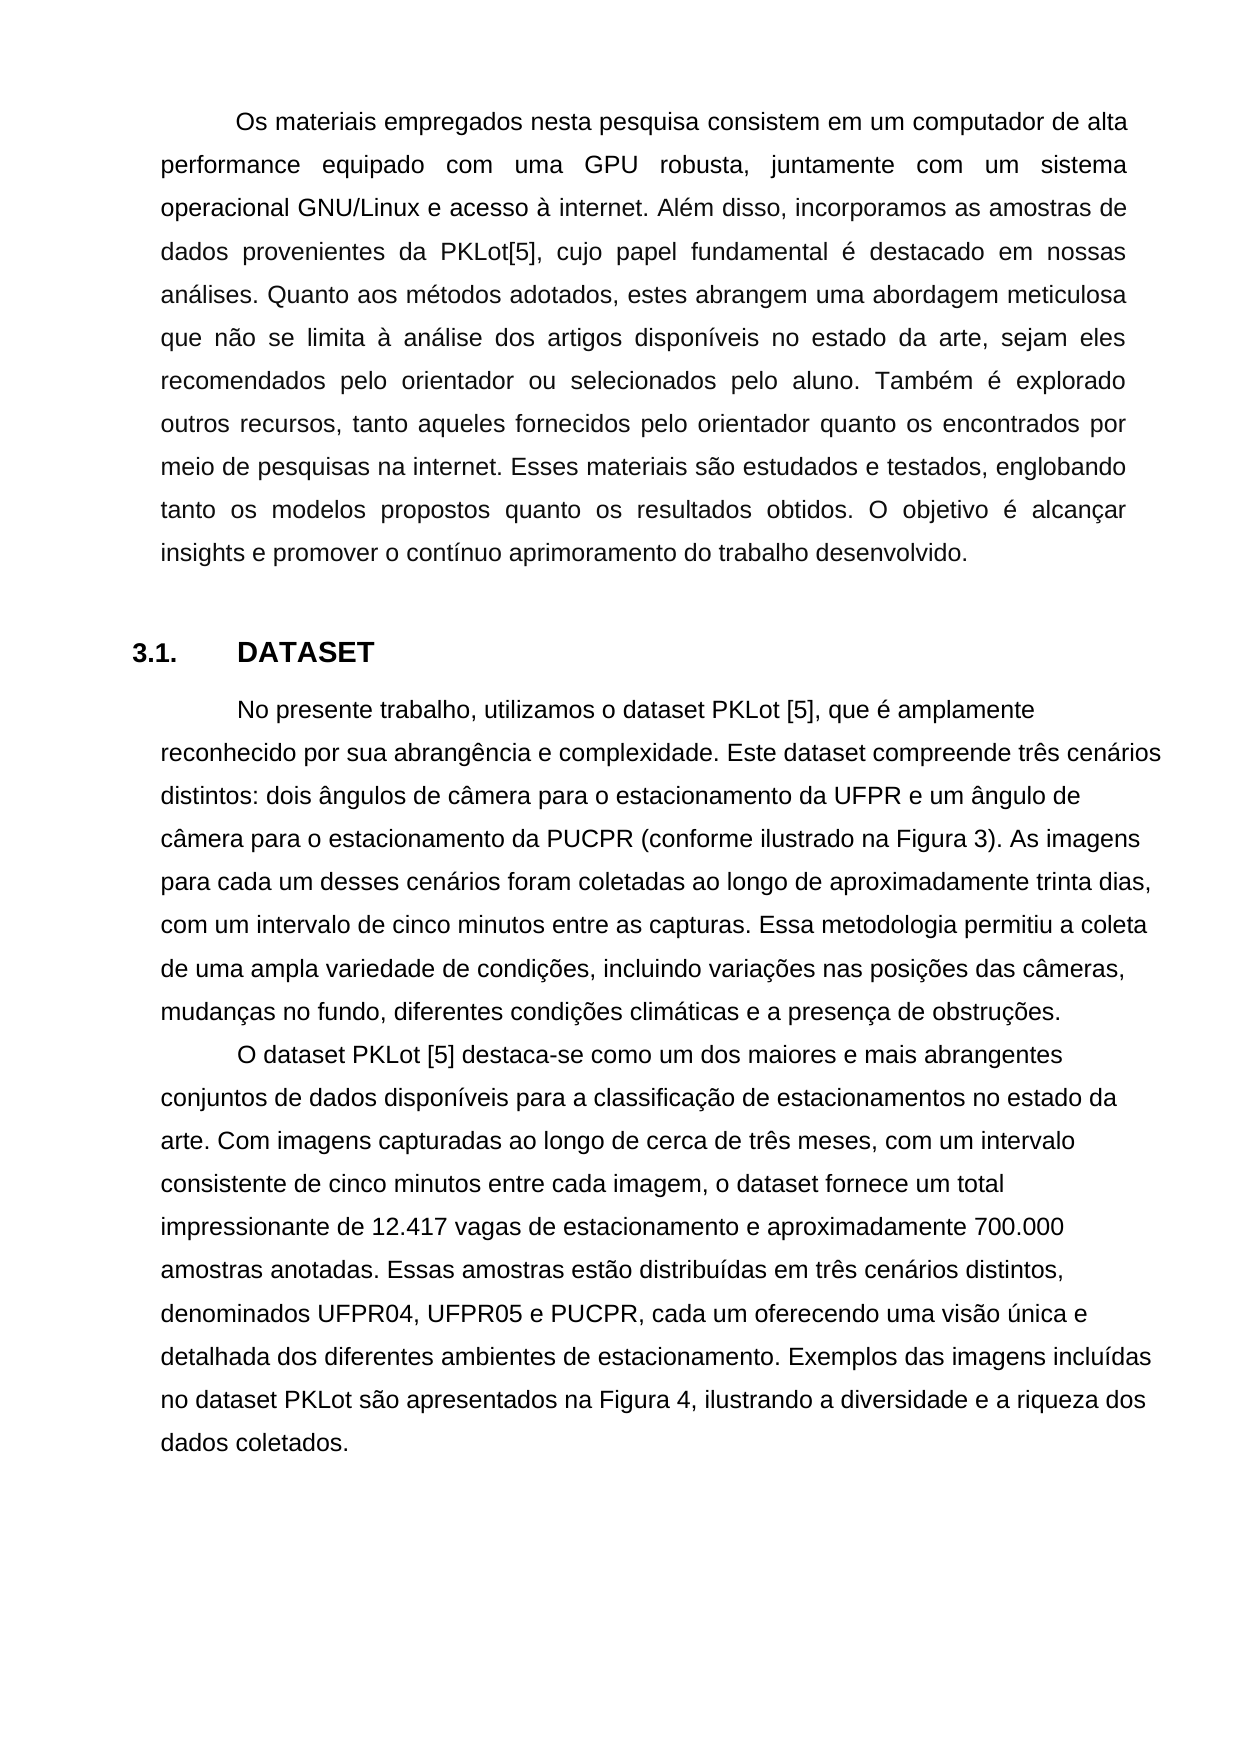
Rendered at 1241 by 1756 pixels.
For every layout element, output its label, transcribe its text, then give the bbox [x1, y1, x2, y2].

text O dataset PKLot [5] destaca-se como um dos maiores e mais abrangentes conjuntos de dados disponíveis para a classificação de estacionamentos no estado da arte. Com imagens capturadas ao longo de cerca de três meses, com um intervalo consistente de cinco minutos entre cada imagem, o dataset fornece um total impressionante de 12.417 vagas de estacionamento e aproximadamente 700.000 amostras anotadas. Essas amostras estão distribuídas em três cenários distintos, denominados UFPR04, UFPR05 e PUCPR, cada um oferecendo uma visão única e detalhada dos diferentes ambientes de estacionamento. Exemplos das imagens incluídas no dataset PKLot são apresentados na Figura 4, ilustrando a diversidade e a riqueza dos dados coletados. [160, 1040, 1169, 1457]
text No presente trabalho, utilizamos o dataset PKLot [5], que é amplamente reconhecido por sua abrangência e complexidade. Este dataset compreende três cenários distintos: dois ângulos de câmera para o estacionamento da UFPR e um ângulo de câmera para o estacionamento da PUCPR (conforme ilustrado na Figura 3). As imagens para cada um desses cenários foram coletadas ao longo de aproximadamente trinta dias, com um intervalo de cinco minutos entre as capturas. Essa metodologia permitiu a coleta de uma ampla variedade de condições, incluindo variações nas posições das câmeras, mudanças no fundo, diferentes condições climáticas e a presença de obstruções. [160, 695, 1169, 1026]
text Os materiais empregados nesta pesquisa consistem em um computador de alta performance equipado com uma GPU robusta, juntamente com um sistema operacional GNU/Linux e acesso à internet. Além disso, incorporamos as amostras de dados provenientes da PKLot[5], cujo papel fundamental é destacado em nossas análises. Quanto aos métodos adotados, estes abrangem uma abordagem meticulosa que não se limita à análise dos artigos disponíveis no estado da arte, sejam eles recomendados pelo orientador ou selecionados pelo aluno. Também é explorado outros recursos, tanto aqueles fornecidos pelo orientador quanto os encontrados por meio de pesquisas na internet. Esses materiais são estudados e testados, englobando tanto os modelos propostos quanto os resultados obtidos. O objetivo é alcançar insights e promover o contínuo aprimoramento do trabalho desenvolvido. [160, 107, 1128, 567]
subtitle DATASET [177, 635, 1169, 668]
